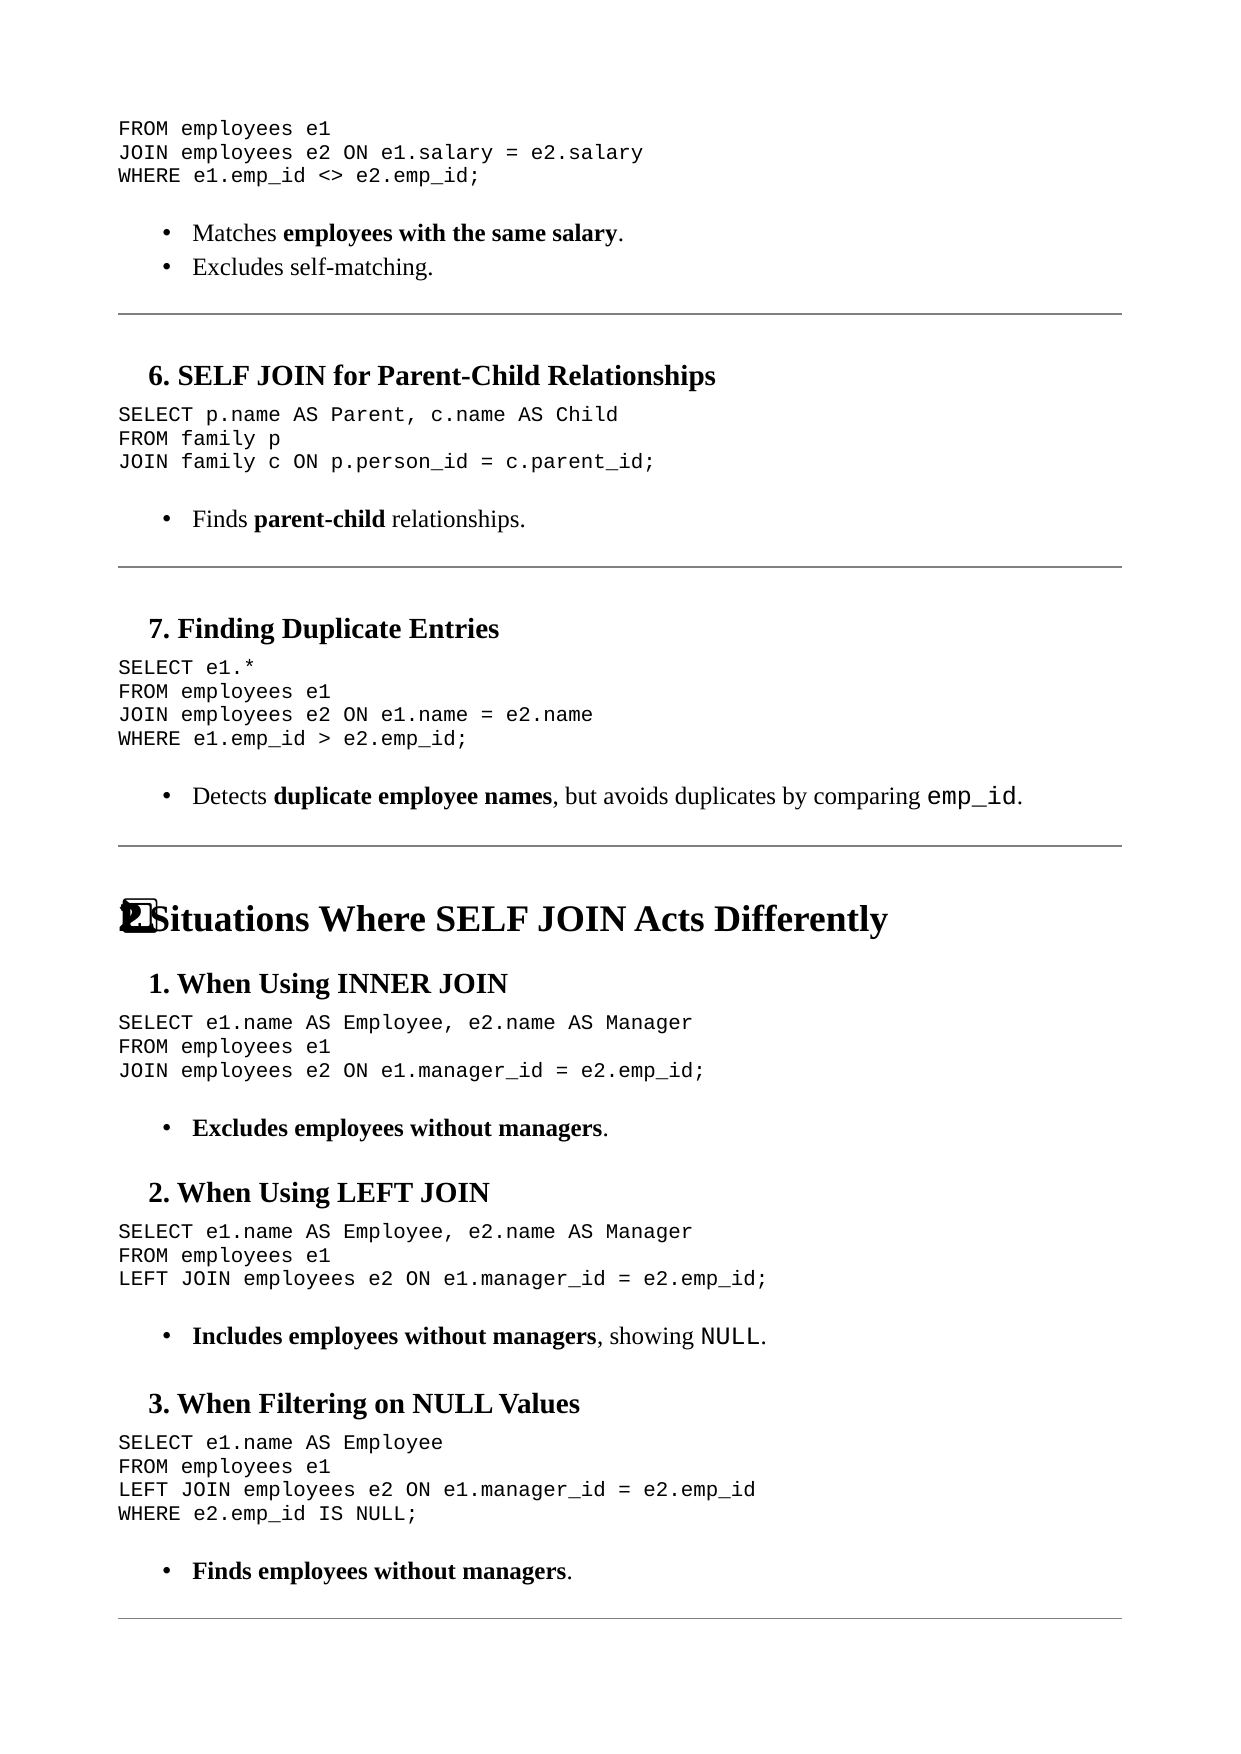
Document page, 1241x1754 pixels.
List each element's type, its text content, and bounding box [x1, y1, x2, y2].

list Matches employees with the same salary. [162, 218, 1122, 247]
list Detects duplicate employee names, but avoids duplicates by comparing emp_id. [162, 781, 1122, 812]
list Excludes employees without managers. [162, 1113, 1122, 1142]
list Finds parent-child relationships. [162, 504, 1122, 533]
text JOIN employees e2 ON e1.salary = e2.salary [118, 142, 1122, 165]
list Excludes self-matching. [162, 252, 1122, 280]
text FROM employees e1 [118, 1245, 1122, 1268]
text SELECT p.name AS Parent, c.name AS Child [118, 404, 1122, 428]
text FROM family p [118, 428, 1122, 451]
subtitle ✅ 7. Finding Duplicate Entries [118, 611, 1122, 644]
text WHERE e2.emp_id IS NULL; [118, 1503, 1122, 1527]
list Finds employees without managers. [162, 1556, 1122, 1585]
subtitle ✅ 2. When Using LEFT JOIN [118, 1175, 1122, 1208]
subtitle ✅ 1. When Using INNER JOIN [118, 966, 1122, 1000]
text JOIN family c ON p.person_id = c.parent_id; [118, 451, 1122, 475]
text SELECT e1.name AS Employee, e2.name AS Manager [118, 1221, 1122, 1245]
subtitle ✅ 6. SELF JOIN for Parent-Child Relationships [118, 358, 1122, 392]
list Includes employees without managers, showing NULL. [162, 1321, 1122, 1352]
text WHERE e1.emp_id <> e2.emp_id; [118, 165, 1122, 189]
subtitle ✅ 3. When Filtering on NULL Values [118, 1386, 1122, 1419]
text JOIN employees e2 ON e1.name = e2.name [118, 704, 1122, 728]
text SELECT e1.name AS Employee, e2.name AS Manager [118, 1012, 1122, 1036]
text FROM employees e1 [118, 118, 1122, 142]
text FROM employees e1 [118, 1036, 1122, 1060]
text JOIN employees e2 ON e1.manager_id = e2.emp_id; [118, 1060, 1122, 1083]
text FROM employees e1 [118, 681, 1122, 704]
text SELECT e1.* [118, 657, 1122, 681]
text LEFT JOIN employees e2 ON e1.manager_id = e2.emp_id; [118, 1268, 1122, 1292]
subtitle 2️⃣ Situations Where SELF JOIN Acts Differently [118, 896, 1122, 939]
text SELECT e1.name AS Employee [118, 1432, 1122, 1456]
text LEFT JOIN employees e2 ON e1.manager_id = e2.emp_id [118, 1479, 1122, 1503]
text FROM employees e1 [118, 1456, 1122, 1479]
text WHERE e1.emp_id > e2.emp_id; [118, 728, 1122, 752]
